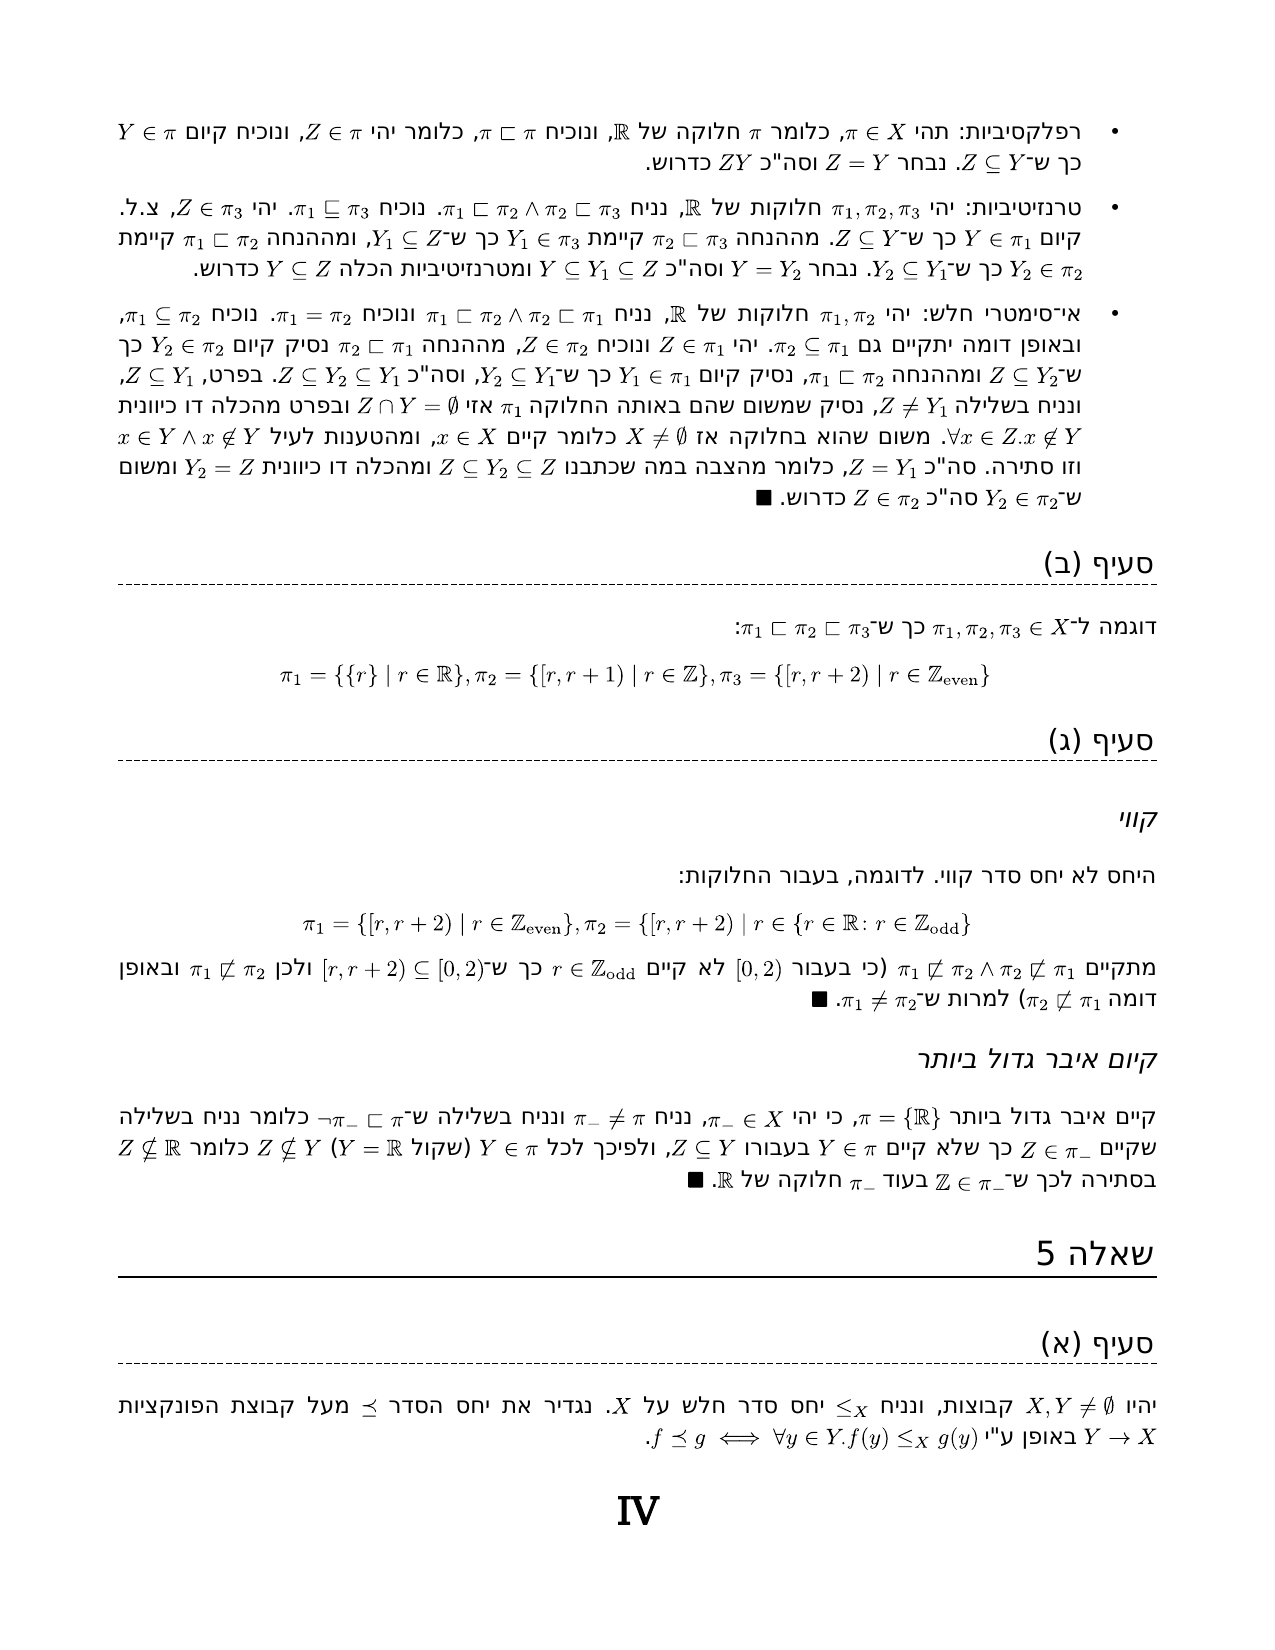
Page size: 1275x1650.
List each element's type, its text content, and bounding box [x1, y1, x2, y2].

text דוגמה ל־ כך ש־: [118, 613, 1157, 640]
text מתקיים (כי בעבור לא קיים כך ש־ ולכן ובאופן דומה ) למרות ש־. [118, 954, 1157, 1012]
subtitle סעיף (ג) [118, 720, 1157, 760]
list רפלקסיביות: תהי , כלומר חלוקה של , ונוכיח , כלומר יהי , ונוכיח קיום כך ש־. נבחר וסה"כ כדרוש. [118, 118, 1119, 175]
list טרנזיטיביות: יהי חלוקות של , נניח . נוכיח . יהי , צ.ל. קיום כך ש־. מההנחה קיימת כך ש־, ומההנחה קיימת כך ש־. נבחר וסה"כ ומטרנזיטיביות הכלה כדרוש. [118, 194, 1119, 282]
subtitle קיום איבר גדול ביותר [118, 1043, 1157, 1075]
subtitle שאלה 5 [118, 1232, 1157, 1276]
text יהיו קבוצות, ונניח יחס סדר חלש על . נגדיר את יחס הסדר מעל קבוצת הפונקציות באופן ע"י . [118, 1392, 1157, 1450]
subtitle סעיף (א) [118, 1323, 1157, 1363]
text קיים איבר גדול ביותר , כי יהי , נניח ונניח בשלילה ש־ כלומר נניח בשלילה שקיים כך שלא קיים בעבורו , ולפיכך לכל (שקול ) כלומר בסתירה לכך ש־ בעוד חלוקה של . [118, 1103, 1157, 1193]
text היחס לא יחס סדר קווי. לדוגמה, בעבור החלוקות: [118, 862, 1157, 889]
list אי־סימטרי חלש: יהי חלוקות של , נניח ונוכיח . נוכיח , ובאופן דומה יתקיים גם . יהי ונוכיח , מההנחה נסיק קיום כך ש־ ומההנחה , נסיק קיום כך ש־, וסה"כ . בפרט, , ונניח בשלילה , נסיק שמשום שהם באותה החלוקה אזי ובפרט מהכלה דו כיוונית . משום שהוא בחלוקה אז כלומר קיים , ומהטענות לעיל וזו סתירה. סה"כ , כלומר מהצבה במה שכתבנו ומהכלה דו כיוונית ומשום ש־ סה"כ כדרוש. [118, 300, 1119, 511]
subtitle קווי [118, 802, 1157, 834]
subtitle סעיף (ב) [118, 544, 1157, 584]
